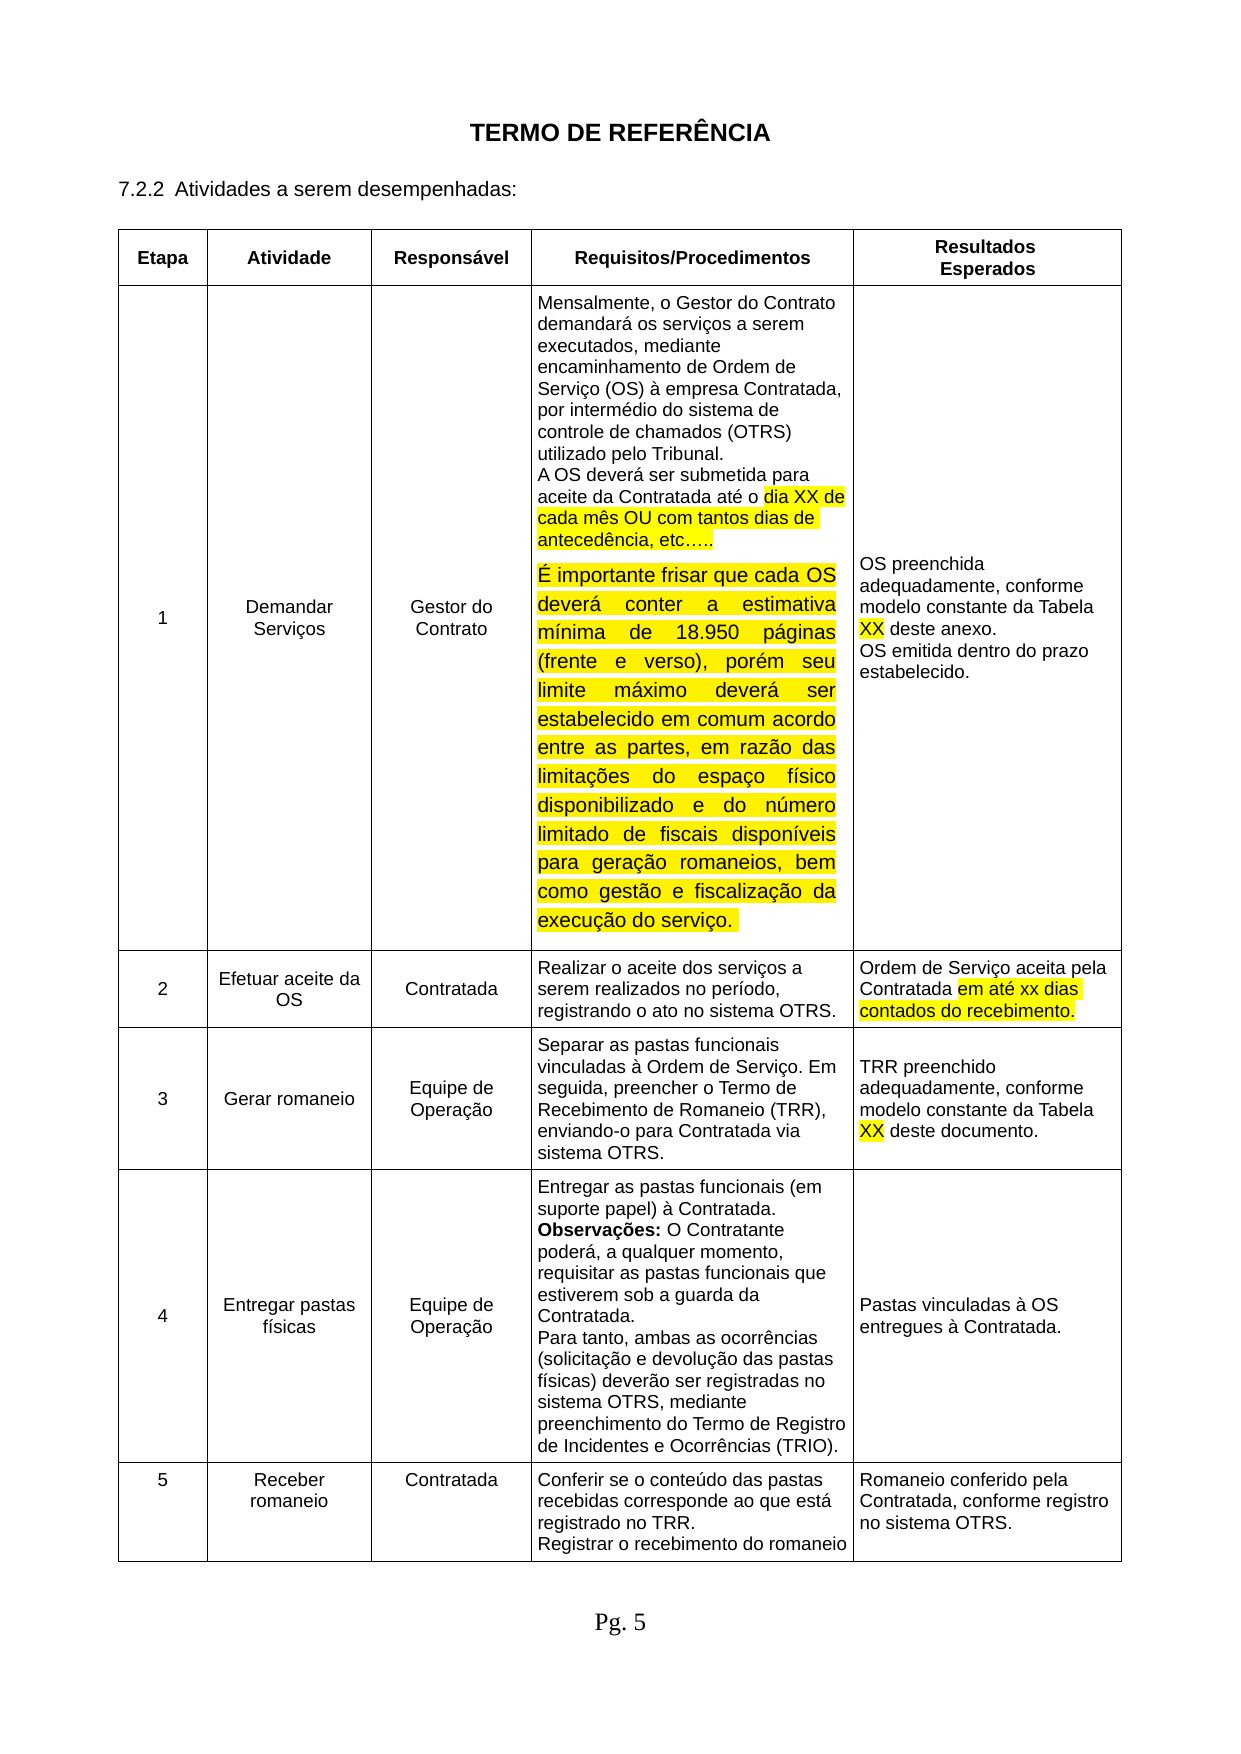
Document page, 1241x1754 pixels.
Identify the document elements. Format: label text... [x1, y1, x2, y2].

table_cell Contratada [372, 951, 531, 1027]
table_cell 3 [119, 1028, 207, 1169]
table_cell 2 [119, 951, 207, 1027]
table_cell Entregar pastas físicas [208, 1170, 371, 1462]
table_cell Separar as pastas funcionais vinculadas à Ordem de Serviço. Em seguida, preencher o Termo de Recebimento de Romaneio (TRR), enviando-o para Contratada via sistema OTRS. [532, 1028, 853, 1169]
table_cell Equipe de Operação [372, 1170, 531, 1462]
table_cell Ordem de Serviço aceita pela Contratada em até xx dias contados do recebimento. [854, 951, 1121, 1027]
table_header Requisitos/Procedimentos [532, 230, 853, 285]
text 7.2.2 Atividades a serem desempenhadas: [118, 176, 1122, 200]
table_cell Realizar o aceite dos serviços a serem realizados no período, registrando o ato no sistema OTRS. [532, 951, 853, 1027]
table_cell Efetuar aceite da OS [208, 951, 371, 1027]
table_cell Receber romaneio [208, 1463, 371, 1561]
table_cell 4 [119, 1170, 207, 1462]
table_header Atividade [208, 230, 371, 285]
table_cell Conferir se o conteúdo das pastas recebidas corresponde ao que está registrado no TRR. Registrar o recebimento do romaneio [532, 1463, 853, 1561]
table_cell Entregar as pastas funcionais (em suporte papel) à Contratada. Observações: O Contratante poderá, a qualquer momento, requisitar as pastas funcionais que estiverem sob a guarda da Contratada. Para tanto, ambas as ocorrências (solicitação e devolução das pastas físicas) deverão ser registradas no sistema OTRS, mediante preenchimento do Termo de Registro de Incidentes e Ocorrências (TRIO). [532, 1170, 853, 1462]
table_cell Contratada [372, 1463, 531, 1561]
table_cell Pastas vinculadas à OS entregues à Contratada. [854, 1170, 1121, 1462]
table_header Etapa [119, 230, 207, 285]
table_cell Demandar Serviços [208, 286, 371, 950]
table_cell Gestor do Contrato [372, 286, 531, 950]
table_cell TRR preenchido adequadamente, conforme modelo constante da Tabela XX deste documento. [854, 1028, 1121, 1169]
table_header Responsável [372, 230, 531, 285]
table_cell Mensalmente, o Gestor do Contrato demandará os serviços a serem executados, mediante encaminhamento de Ordem de Serviço (OS) à empresa Contratada, por intermédio do sistema de controle de chamados (OTRS) utilizado pelo Tribunal. A OS deverá ser submetida para aceite da Contratada até o dia XX de cada mês OU com tantos dias de antecedência, etc….. É importante frisar que cada OS deverá conter a estimativa mínima de 18.950 páginas (frente e verso), porém seu limite máximo deverá ser estabelecido em comum acordo entre as partes, em razão das limitações do espaço físico disponibilizado e do número limitado de fiscais disponíveis para geração romaneios, bem como gestão e fiscalização da execução do serviço. [532, 286, 853, 950]
table_cell Equipe de Operação [372, 1028, 531, 1169]
table_cell OS preenchida adequadamente, conforme modelo constante da Tabela XX deste anexo. OS emitida dentro do prazo estabelecido. [854, 286, 1121, 950]
table_header Resultados Esperados [854, 230, 1121, 285]
table_cell 5 [119, 1463, 207, 1561]
table_cell 1 [119, 286, 207, 950]
table_cell Gerar romaneio [208, 1028, 371, 1169]
table_cell Romaneio conferido pela Contratada, conforme registro no sistema OTRS. [854, 1463, 1121, 1561]
